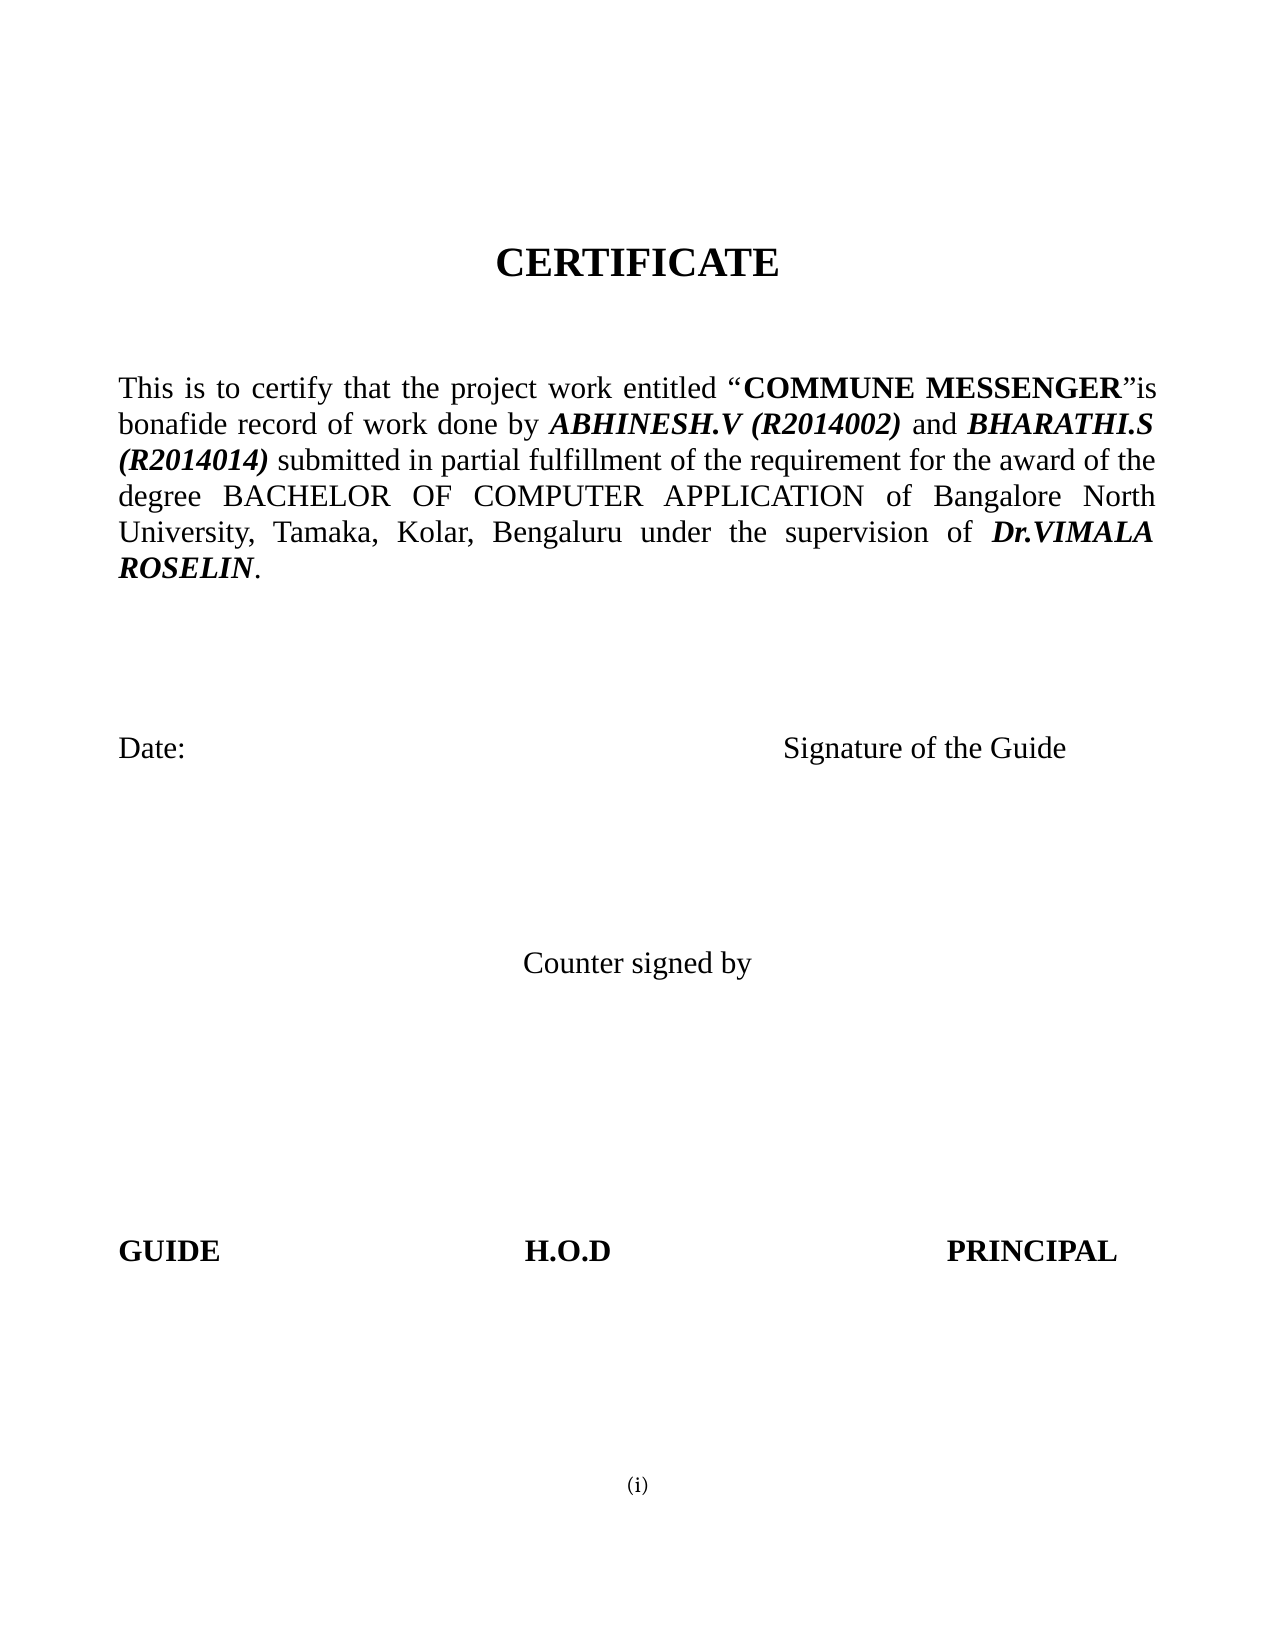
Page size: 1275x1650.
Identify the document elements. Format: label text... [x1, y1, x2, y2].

text CERTIFICATE [118, 238, 1157, 286]
text GUIDE H.O.D PRINCIPAL [118, 1232, 1157, 1268]
text Date: Signature of the Guide [118, 729, 1157, 765]
text (i) [118, 1473, 1157, 1498]
text This is to certify that the project work entitled “COMMUNE MESSENGER”is bonafide record of work done by ABHINESH.V (R2014002) and BHARATHI.S (R2014014) submitted in partial fulfillment of the requirement for the award of the degree BACHELOR OF COMPUTER APPLICATION of Bangalore North University, Tamaka, Kolar, Bengaluru under the supervision of Dr.VIMALA ROSELIN. [118, 370, 1157, 585]
text Counter signed by [118, 945, 1157, 981]
